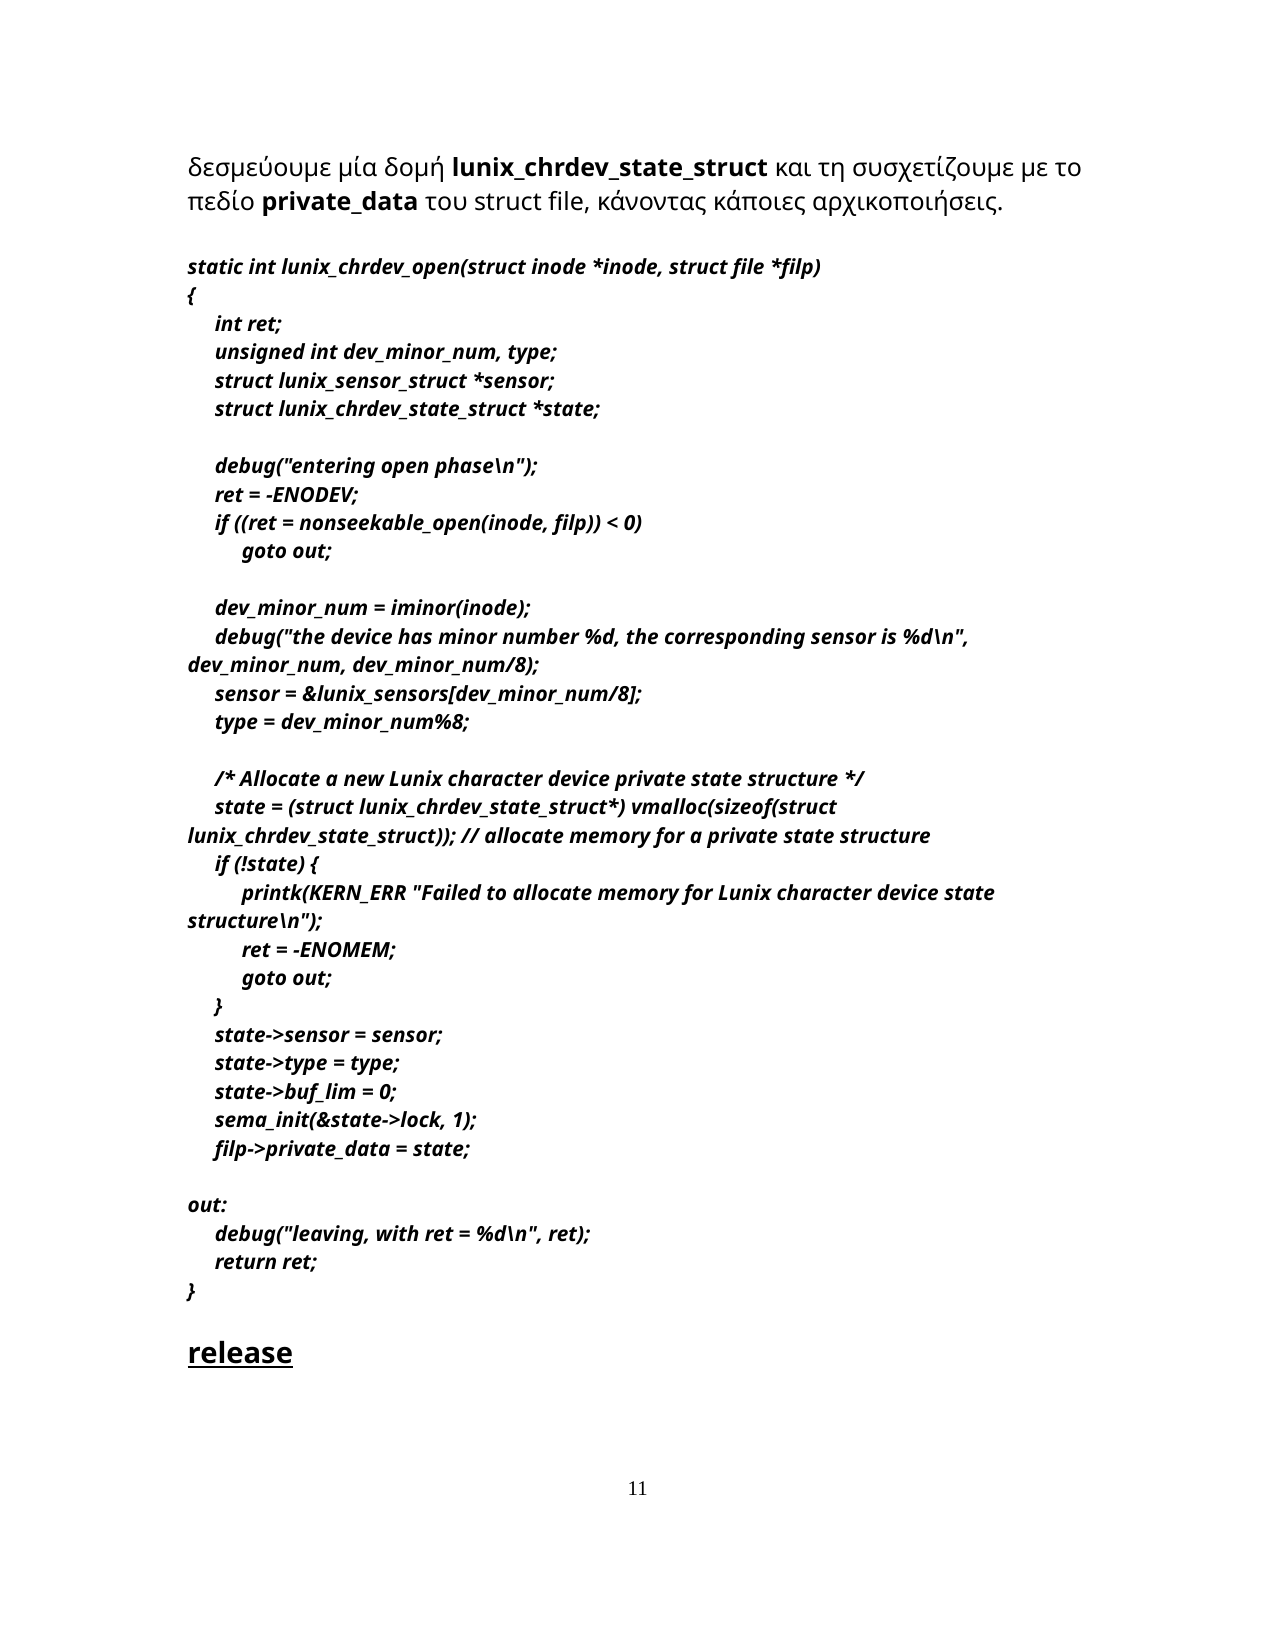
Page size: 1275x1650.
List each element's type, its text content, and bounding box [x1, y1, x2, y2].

text } [187, 992, 1087, 1020]
text dev_minor_num = iminor(inode); [187, 593, 1087, 622]
text int ret; [187, 309, 1087, 337]
text struct lunix_chrdev_state_struct *state; [187, 394, 1087, 423]
text { [187, 281, 1087, 309]
text state->buf_lim = 0; [187, 1077, 1087, 1105]
text state->sensor = sensor; [187, 1020, 1087, 1048]
text static int lunix_chrdev_open(struct inode *inode, struct file *filp) [187, 252, 1087, 281]
text } [187, 1276, 1087, 1304]
text state = (struct lunix_chrdev_state_struct*) vmalloc(sizeof(struct lunix_chrdev_state_struct)); // allocate memory for a private state structure [187, 792, 1087, 849]
text if ((ret = nonseekable_open(inode, filp)) < 0) [187, 508, 1087, 537]
text goto out; [187, 537, 1087, 565]
text /* Allocate a new Lunix character device private state structure */ [187, 764, 1087, 792]
text filp->private_data = state; [187, 1134, 1087, 1162]
text release [187, 1333, 1087, 1372]
text debug("leaving, with ret = %d\n", ret); [187, 1219, 1087, 1247]
text type = dev_minor_num%8; [187, 707, 1087, 736]
text ret = -ENODEV; [187, 480, 1087, 508]
text out: [187, 1191, 1087, 1219]
text printk(KERN_ERR "Failed to allocate memory for Lunix character device state structure\n"); [187, 878, 1087, 935]
text struct lunix_sensor_struct *sensor; [187, 366, 1087, 394]
text unsigned int dev_minor_num, type; [187, 337, 1087, 366]
text return ret; [187, 1247, 1087, 1276]
text if (!state) { [187, 849, 1087, 878]
text sema_init(&state->lock, 1); [187, 1105, 1087, 1134]
text debug("the device has minor number %d, the corresponding sensor is %d\n", dev_minor_num, dev_minor_num/8); [187, 622, 1087, 679]
text goto out; [187, 963, 1087, 992]
text sensor = &lunix_sensors[dev_minor_num/8]; [187, 679, 1087, 707]
text δεσμεύουμε μία δομή lunix_chrdev_state_struct και τη συσχετίζουμε με το πεδίο private_data του struct file, κάνοντας κάποιες αρχικοποιήσεις. [187, 150, 1087, 218]
text state->type = type; [187, 1048, 1087, 1077]
text ret = -ENOMEM; [187, 935, 1087, 963]
text debug("entering open phase\n"); [187, 451, 1087, 480]
